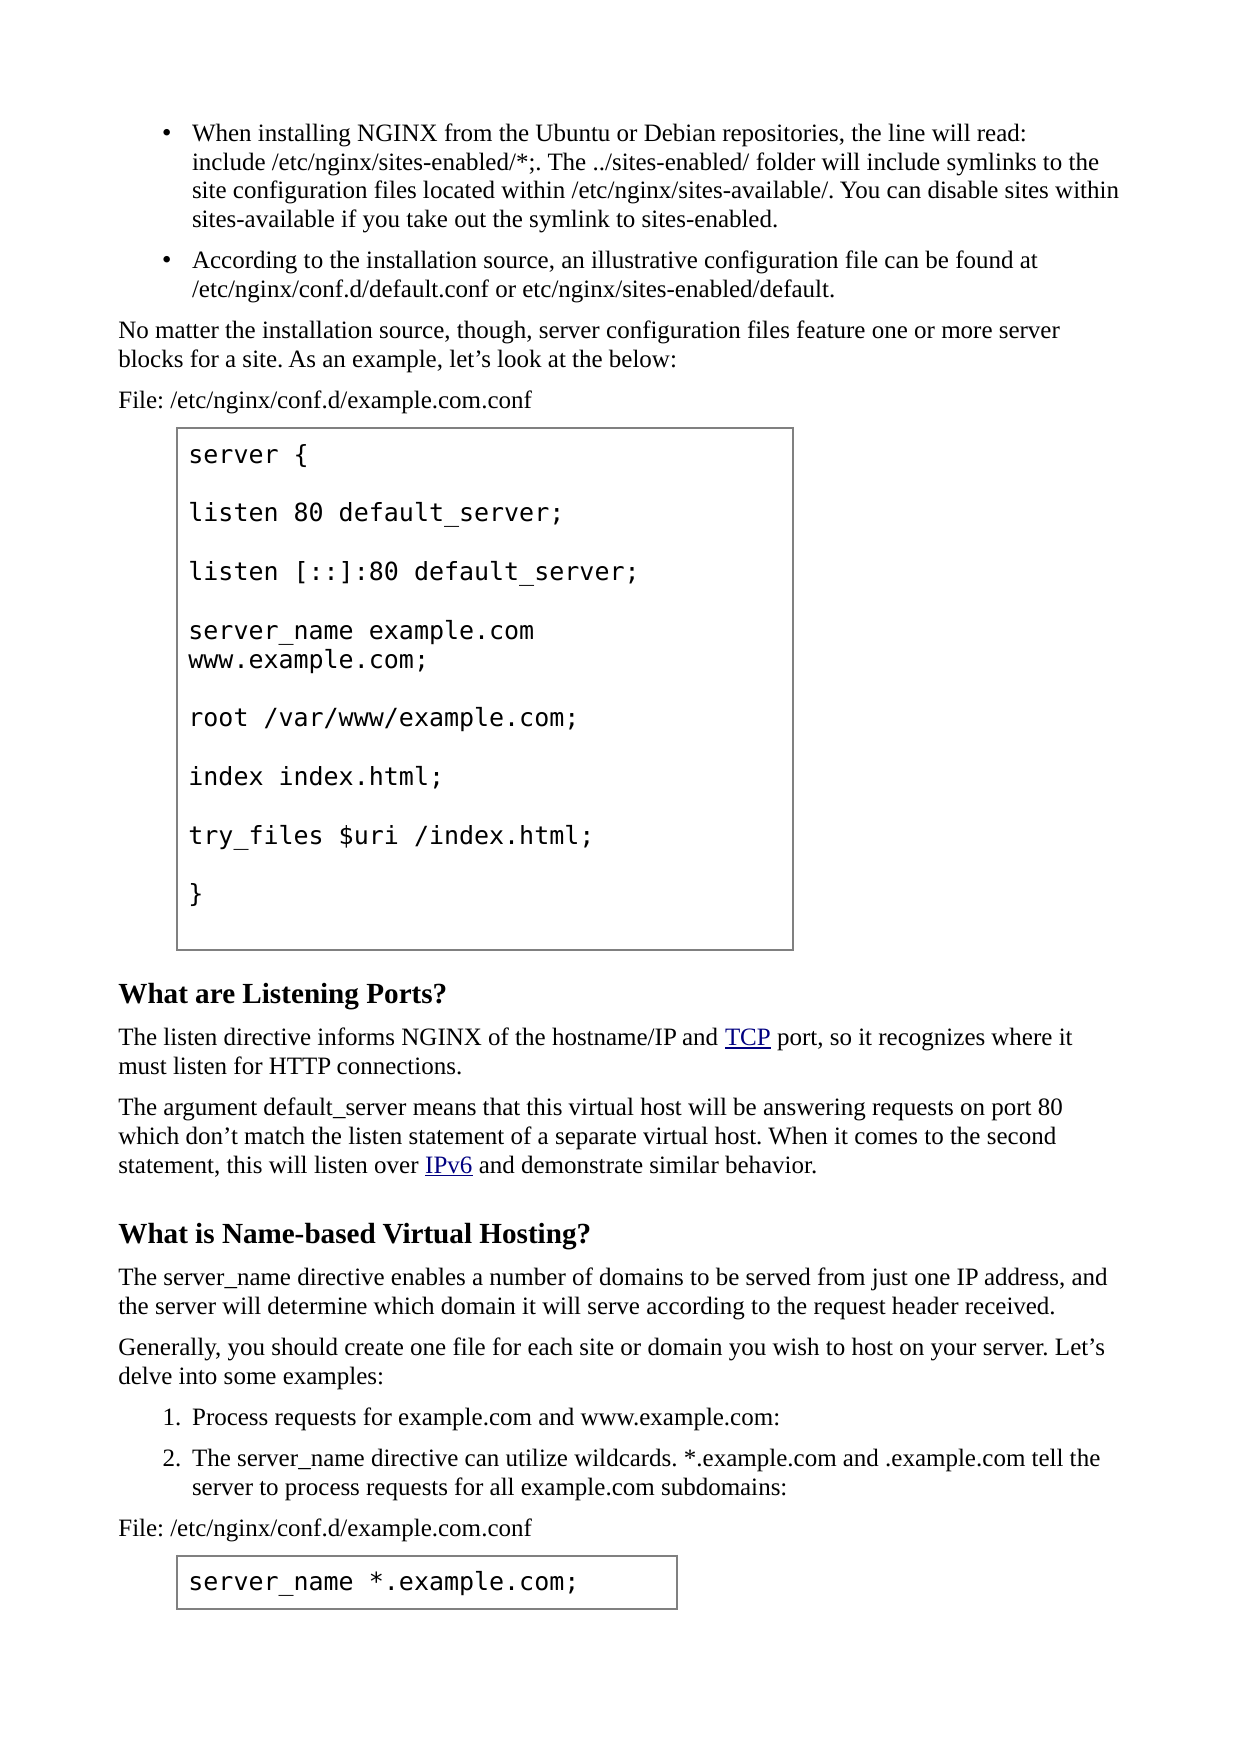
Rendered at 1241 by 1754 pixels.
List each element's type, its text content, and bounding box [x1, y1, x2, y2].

subtitle What are Listening Ports? [118, 976, 1122, 1010]
text Generally, you should create one file for each site or domain you wish to host on your server. Let’s delve into some examples: [118, 1332, 1122, 1389]
list When installing NGINX from the Ubuntu or Debian repositories, the line will read: include /etc/nginx/sites-enabled/*;. The ../sites-enabled/ folder will include symlinks to the site configuration files located within /etc/nginx/sites-available/. You can disable sites within sites-available if you take out the symlink to sites-enabled. [162, 118, 1122, 233]
text File: /etc/nginx/conf.d/example.com.conf [118, 386, 1122, 414]
text The listen directive informs NGINX of the hostname/IP and TCP port, so it recognizes where it must listen for HTTP connections. [118, 1022, 1122, 1080]
text The server_name directive enables a number of domains to be served from just one IP address, and the server will determine which domain it will serve according to the request header received. [118, 1262, 1122, 1319]
table_header server_name *.example.com; [178, 1557, 676, 1608]
text File: /etc/nginx/conf.d/example.com.conf [118, 1513, 1122, 1542]
list The server_name directive can utilize wildcards. *.example.com and .example.com tell the server to process requests for all example.com subdomains: [162, 1443, 1122, 1501]
text The argument default_server means that this virtual host will be answering requests on port 80 which don’t match the listen statement of a separate virtual host. When it comes to the second statement, this will listen over IPv6 and demonstrate similar behavior. [118, 1092, 1122, 1178]
list According to the installation source, an illustrative configuration file can be found at /etc/nginx/conf.d/default.conf or etc/nginx/sites-enabled/default. [162, 246, 1122, 303]
text No matter the installation source, though, server configuration files feature one or more server blocks for a site. As an example, let’s look at the below: [118, 316, 1122, 373]
table_header server { listen 80 default_server; listen [::]:80 default_server; server_name example.com www.example.com; root /var/www/example.com; index index.html; try_files $uri /index.html; } [178, 429, 792, 949]
subtitle What is Name-based Virtual Hosting? [118, 1216, 1122, 1249]
list Process requests for example.com and www.example.com: [162, 1402, 1122, 1431]
